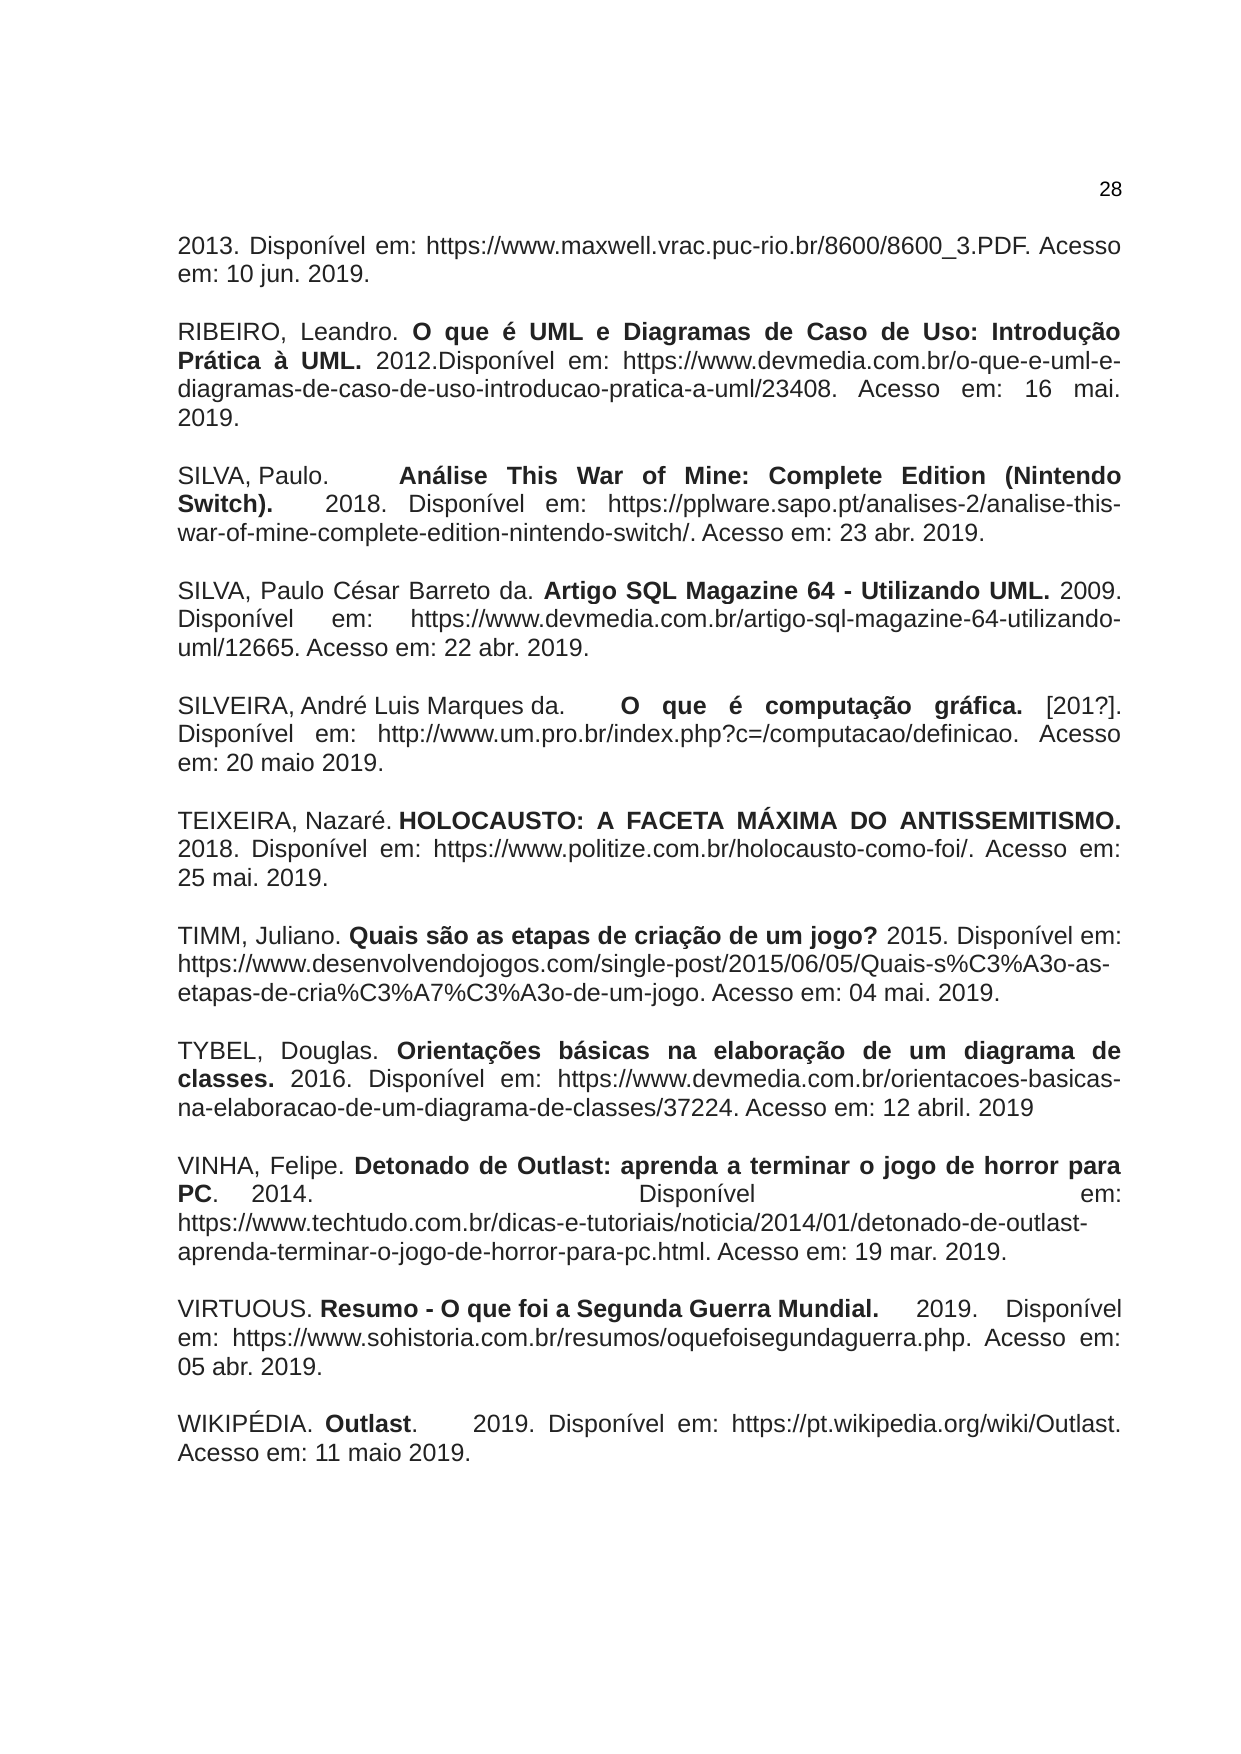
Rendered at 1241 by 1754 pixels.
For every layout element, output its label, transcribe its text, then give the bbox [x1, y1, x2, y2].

text SILVA, Paulo. Análise This War of Mine: Complete Edition (Nintendo Switch). 2018. Disponível em: https://pplware.sapo.pt/analises-2/analise-this-war-of-mine-complete-edition-nintendo-switch/. Acesso em: 23 abr. 2019. [177, 461, 1122, 547]
text TEIXEIRA, Nazaré. HOLOCAUSTO: A FACETA MÁXIMA DO ANTISSEMITISMO. 2018. Disponível em: https://www.politize.com.br/holocausto-como-foi/. Acesso em: 25 mai. 2019. [177, 806, 1122, 892]
text SILVEIRA, André Luis Marques da. O que é computação gráfica. [201?]. Disponível em: http://www.um.pro.br/index.php?c=/computacao/definicao. Acesso em: 20 maio 2019. [177, 691, 1122, 777]
text 2013. Disponível em: https://www.maxwell.vrac.puc-rio.br/8600/8600_3.PDF. Acesso em: 10 jun. 2019. [177, 231, 1122, 288]
text TIMM, Juliano. Quais são as etapas de criação de um jogo? 2015. Disponível em: https://www.desenvolvendojogos.com/single-post/2015/06/05/Quais-s%C3%A3o-as-etapas-de-cria%C3%A7%C3%A3o-de-um-jogo. Acesso em: 04 mai. 2019. [177, 921, 1122, 1007]
text VINHA, Felipe. Detonado de Outlast: aprenda a terminar o jogo de horror para PC. 2014. Disponível em: https://www.techtudo.com.br/dicas-e-tutoriais/noticia/2014/01/detonado-de-outlast-aprenda-terminar-o-jogo-de-horror-para-pc.html. Acesso em: 19 mar. 2019. [177, 1151, 1122, 1266]
text SILVA, Paulo César Barreto da. Artigo SQL Magazine 64 - Utilizando UML. 2009. Disponível em: https://www.devmedia.com.br/artigo-sql-magazine-64-utilizando-uml/12665. Acesso em: 22 abr. 2019. [177, 576, 1122, 662]
text RIBEIRO, Leandro. O que é UML e Diagramas de Caso de Uso: Introdução Prática à UML. 2012.Disponível em: https://www.devmedia.com.br/o-que-e-uml-e-diagramas-de-caso-de-uso-introducao-pratica-a-uml/23408. Acesso em: 16 mai. 2019. [177, 317, 1122, 432]
text VIRTUOUS. Resumo - O que foi a Segunda Guerra Mundial. 2019. Disponível em: https://www.sohistoria.com.br/resumos/oquefoisegundaguerra.php. Acesso em: 05 abr. 2019. [177, 1294, 1122, 1381]
text TYBEL, Douglas. Orientações básicas na elaboração de um diagrama de classes. 2016. Disponível em: https://www.devmedia.com.br/orientacoes-basicas-na-elaboracao-de-um-diagrama-de-classes/37224. Acesso em: 12 abril. 2019 [177, 1036, 1122, 1122]
text WIKIPÉDIA. Outlast. 2019. Disponível em: https://pt.wikipedia.org/wiki/Outlast. Acesso em: 11 maio 2019. [177, 1409, 1122, 1467]
